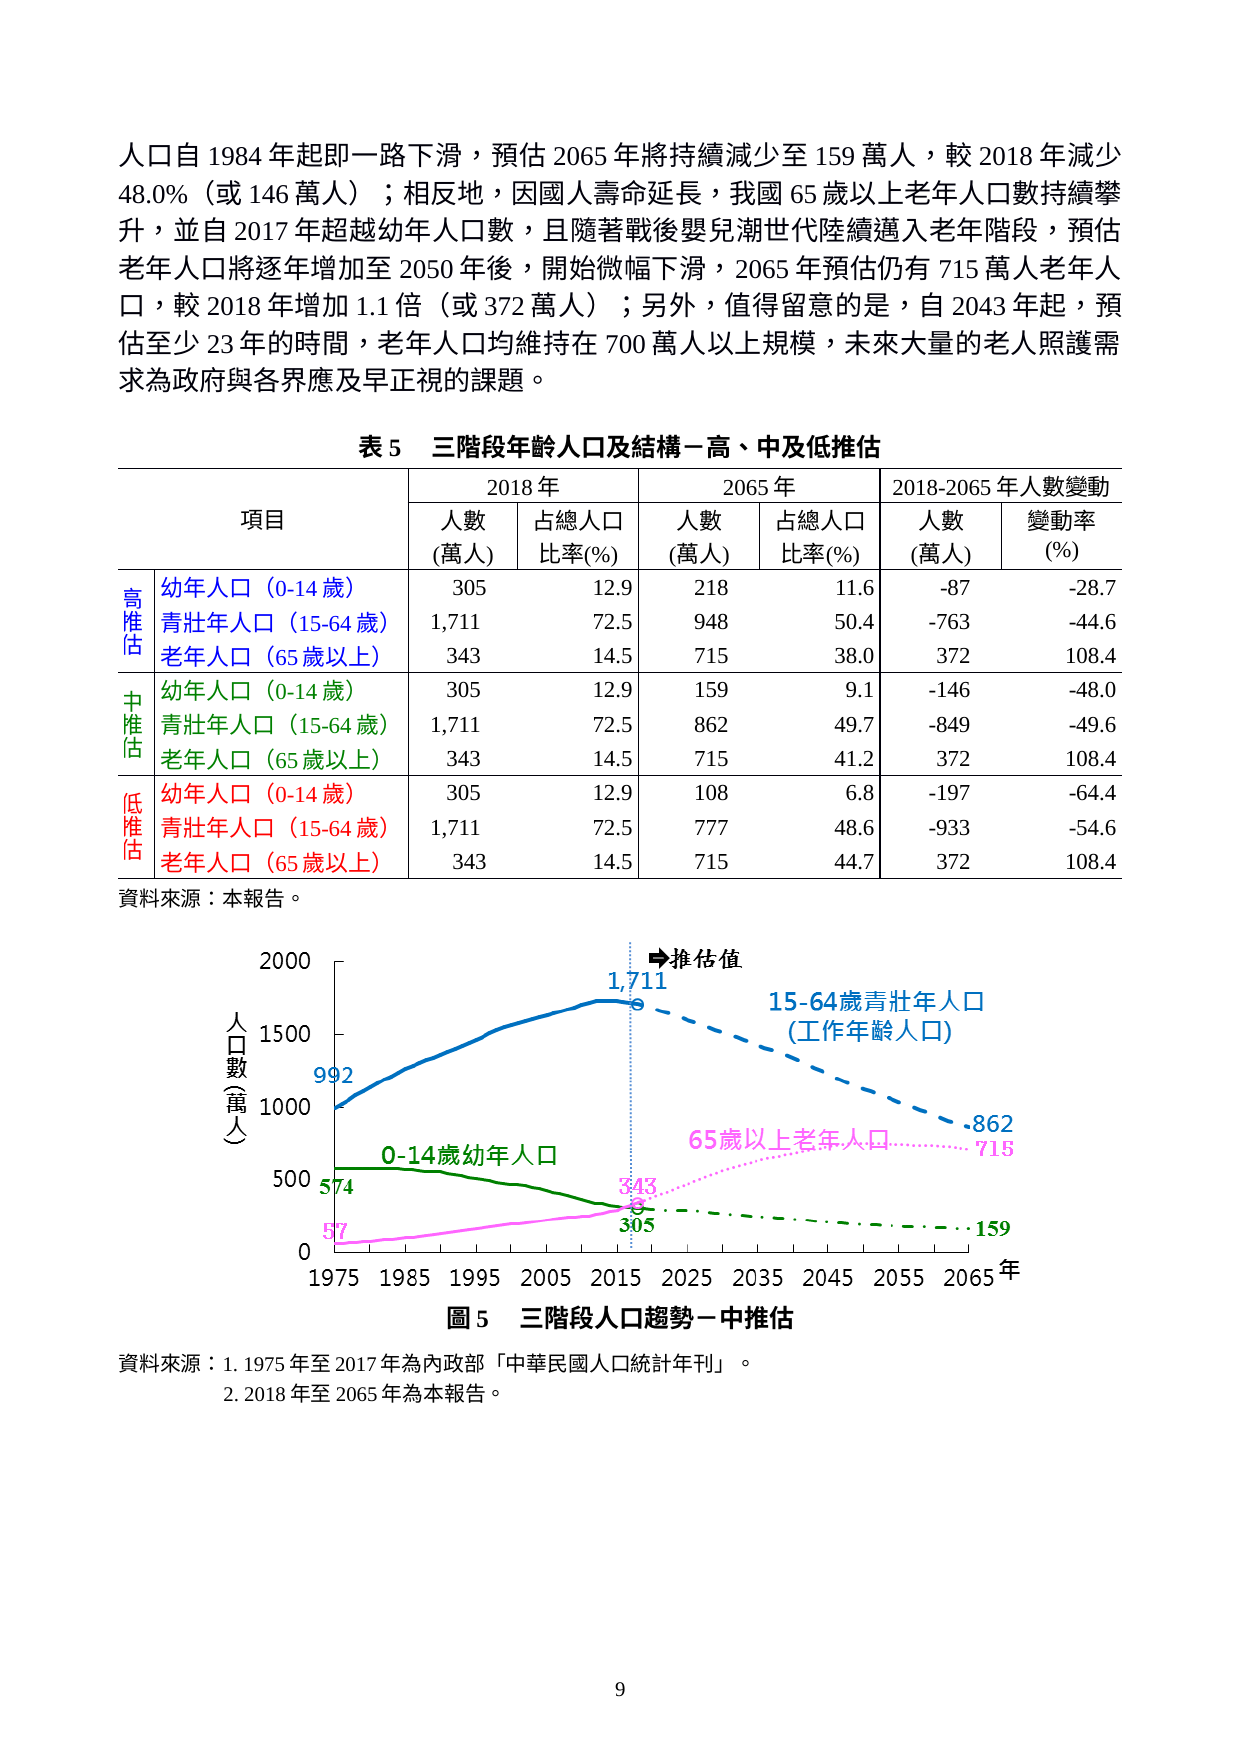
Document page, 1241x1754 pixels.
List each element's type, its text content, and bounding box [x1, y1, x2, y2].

table_cell 占總人口比率(%) [518, 503, 638, 569]
text 表5 三階段年齡人口及結構－高、中及低推估 [118, 427, 1122, 464]
table_cell 72.5 [517, 809, 638, 843]
table_cell -87 [881, 570, 1001, 603]
table_cell 中推估 [118, 673, 154, 775]
table_cell 305 [409, 776, 517, 809]
table_cell 948 [639, 604, 759, 638]
text 人口自1984年起即一路下滑，預估2065年將持續減少至159萬人，較2018年減少48.0%（或146萬人）；相反地，因國人壽命延長，我國65歲以上老年人口數持續攀升，並自2017年超越幼年人口數，且隨著戰後嬰兒潮世代陸續邁入老年階段，預估老年人口將逐年增加至2050年後，開始微幅下滑，2065年預估仍有715萬人老年人口，較2018年增加1.1倍（或372萬人）；另外，值得留意的是，自2043年起，預估至少23年的時間，老年人口均維持在700萬人以上規模，未來大量的老人照護需求為政府與各界應及早正視的課題。 [118, 136, 1122, 398]
text 資料來源：1. 1975年至2017年為內政部「中華民國人口統計年刊」。 [118, 1347, 1122, 1377]
table_cell 108 [639, 776, 759, 809]
table_cell -44.6 [1001, 604, 1122, 638]
table_header 2065年 [639, 469, 879, 502]
table_cell 幼年人口（0-14歲） [155, 673, 408, 706]
table_cell -146 [881, 673, 1001, 706]
table_cell 372 [881, 844, 1001, 878]
table_cell -48.0 [1001, 673, 1122, 706]
table_cell 862 [639, 706, 759, 741]
table_cell 青壯年人口（15-64歲） [155, 706, 408, 741]
table_cell 159 [639, 673, 759, 706]
table_cell 72.5 [517, 604, 638, 638]
text 資料來源：本報告。 [118, 882, 1122, 913]
table_cell -197 [881, 776, 1001, 809]
table_cell 777 [639, 809, 759, 843]
table_cell 1,711 [409, 809, 517, 843]
text 2. 2018年至2065年為本報告。 [223, 1377, 1122, 1407]
table_cell 372 [881, 638, 1001, 672]
table_cell -849 [881, 706, 1001, 741]
table_cell 11.6 [759, 570, 879, 603]
table_header 2018年 [409, 469, 638, 502]
table_cell 44.7 [759, 844, 879, 878]
table_cell 12.9 [517, 570, 638, 603]
table_cell 低推估 [118, 776, 154, 878]
table_cell -763 [881, 604, 1001, 638]
table_cell 343 [409, 844, 517, 878]
table_cell 41.2 [759, 741, 879, 775]
table_cell 108.4 [1001, 844, 1122, 878]
table_cell 高推估 [118, 570, 154, 672]
table_cell 372 [881, 741, 1001, 775]
table_cell 1,711 [409, 706, 517, 741]
table_header 2018-2065年人數變動 [881, 469, 1122, 502]
table_cell -933 [881, 809, 1001, 843]
table_cell 占總人口比率(%) [760, 503, 879, 569]
table_cell 48.6 [759, 809, 879, 843]
table_cell 幼年人口（0-14歲） [155, 570, 408, 603]
table_cell -54.6 [1001, 809, 1122, 843]
table_header 項目 [118, 469, 408, 569]
table_cell 343 [409, 741, 517, 775]
table_cell 218 [639, 570, 759, 603]
table_cell 108.4 [1001, 741, 1122, 775]
table_cell 青壯年人口（15-64歲） [155, 604, 408, 638]
table_cell 老年人口（65歲以上） [155, 741, 408, 775]
table_cell 305 [409, 673, 517, 706]
table_cell 49.7 [759, 706, 879, 741]
table_cell -28.7 [1001, 570, 1122, 603]
table_cell 人數 (萬人) [881, 503, 1001, 569]
table_cell 幼年人口（0-14歲） [155, 776, 408, 809]
table_cell 305 [409, 570, 517, 603]
table_cell 72.5 [517, 706, 638, 741]
table_cell 9.1 [759, 673, 879, 706]
table_cell 人數 (萬人) [639, 503, 759, 569]
table_cell 715 [639, 741, 759, 775]
table_cell -64.4 [1001, 776, 1122, 809]
table_cell 14.5 [517, 741, 638, 775]
table_cell 1,711 [409, 604, 517, 638]
table_cell 108.4 [1001, 638, 1122, 672]
table_cell 343 [409, 638, 517, 672]
table_cell 老年人口（65歲以上） [155, 844, 408, 878]
table_cell 50.4 [759, 604, 879, 638]
table_cell 715 [639, 638, 759, 672]
text 圖5 三階段人口趨勢－中推估 [118, 1298, 1122, 1334]
table_cell 6.8 [759, 776, 879, 809]
table_cell 12.9 [517, 776, 638, 809]
table_cell 12.9 [517, 673, 638, 706]
table_cell 14.5 [517, 844, 638, 878]
table_cell 青壯年人口（15-64歲） [155, 809, 408, 843]
table_cell 變動率 (%) [1002, 503, 1122, 569]
table_cell -49.6 [1001, 706, 1122, 741]
table_cell 老年人口（65歲以上） [155, 638, 408, 672]
table_cell 人數 (萬人) [409, 503, 517, 569]
table_cell 38.0 [759, 638, 879, 672]
table_cell 715 [639, 844, 759, 878]
table_cell 14.5 [517, 638, 638, 672]
picture [212, 941, 1028, 1291]
